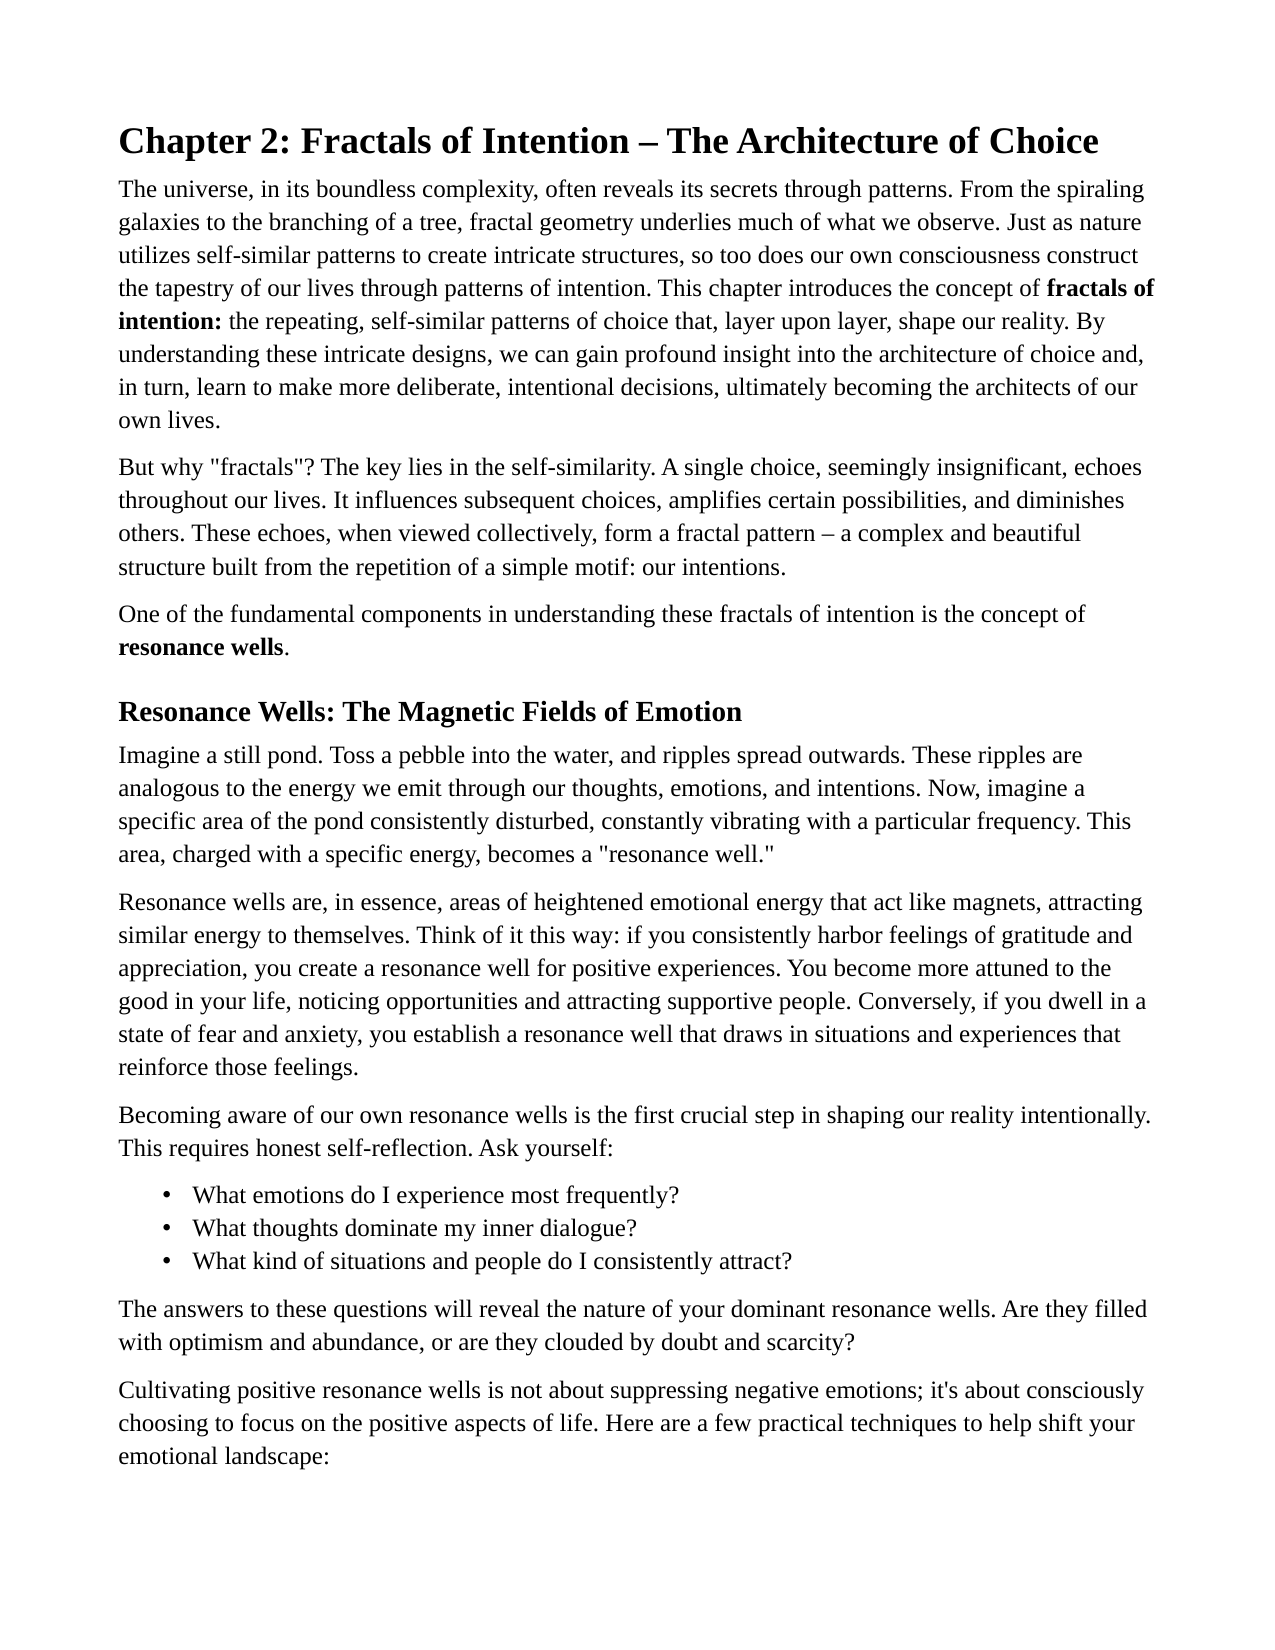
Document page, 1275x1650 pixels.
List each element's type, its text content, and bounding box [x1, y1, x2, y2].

text The answers to these questions will reveal the nature of your dominant resonance wells. Are they filled with optimism and abundance, or are they clouded by doubt and scarcity? [118, 1294, 1157, 1356]
list What thoughts dominate my inner dialogue? [162, 1213, 1157, 1242]
subtitle Resonance Wells: The Magnetic Fields of Emotion [118, 694, 1157, 728]
text Cultivating positive resonance wells is not about suppressing negative emotions; it's about consciously choosing to focus on the positive aspects of life. Here are a few practical techniques to help shift your emotional landscape: [118, 1375, 1157, 1469]
text But why "fractals"? The key lies in the self-similarity. A single choice, seemingly insignificant, echoes throughout our lives. It influences subsequent choices, amplifies certain possibilities, and diminishes others. These echoes, when viewed collectively, form a fractal pattern – a complex and beautiful structure built from the repetition of a simple motif: our intentions. [118, 452, 1157, 580]
list What emotions do I experience most frequently? [162, 1180, 1157, 1209]
list What kind of situations and people do I consistently attract? [162, 1246, 1157, 1275]
text Imagine a still pond. Toss a pebble into the water, and ripples spread outwards. These ripples are analogous to the energy we emit through our thoughts, emotions, and intentions. Now, imagine a specific area of the pond consistently disturbed, constantly vibrating with a particular frequency. This area, charged with a specific energy, becomes a "resonance well." [118, 740, 1157, 868]
text One of the fundamental components in understanding these fractals of intention is the concept of resonance wells. [118, 599, 1157, 661]
text Becoming aware of our own resonance wells is the first crucial step in shaping our reality intentionally. This requires honest self-reflection. Ask yourself: [118, 1100, 1157, 1162]
subtitle Chapter 2: Fractals of Intention – The Architecture of Choice [118, 118, 1157, 161]
text The universe, in its boundless complexity, often reveals its secrets through patterns. From the spiraling galaxies to the branching of a tree, fractal geometry underlies much of what we observe. Just as nature utilizes self-similar patterns to create intricate structures, so too does our own consciousness construct the tapestry of our lives through patterns of intention. This chapter introduces the concept of fractals of intention: the repeating, self-similar patterns of choice that, layer upon layer, shape our reality. By understanding these intricate designs, we can gain profound insight into the architecture of choice and, in turn, learn to make more deliberate, intentional decisions, ultimately becoming the architects of our own lives. [118, 174, 1157, 434]
text Resonance wells are, in essence, areas of heightened emotional energy that act like magnets, attracting similar energy to themselves. Think of it this way: if you consistently harbor feelings of gratitude and appreciation, you create a resonance well for positive experiences. You become more attuned to the good in your life, noticing opportunities and attracting supportive people. Conversely, if you dwell in a state of fear and anxiety, you establish a resonance well that draws in situations and experiences that reinforce those feelings. [118, 887, 1157, 1081]
